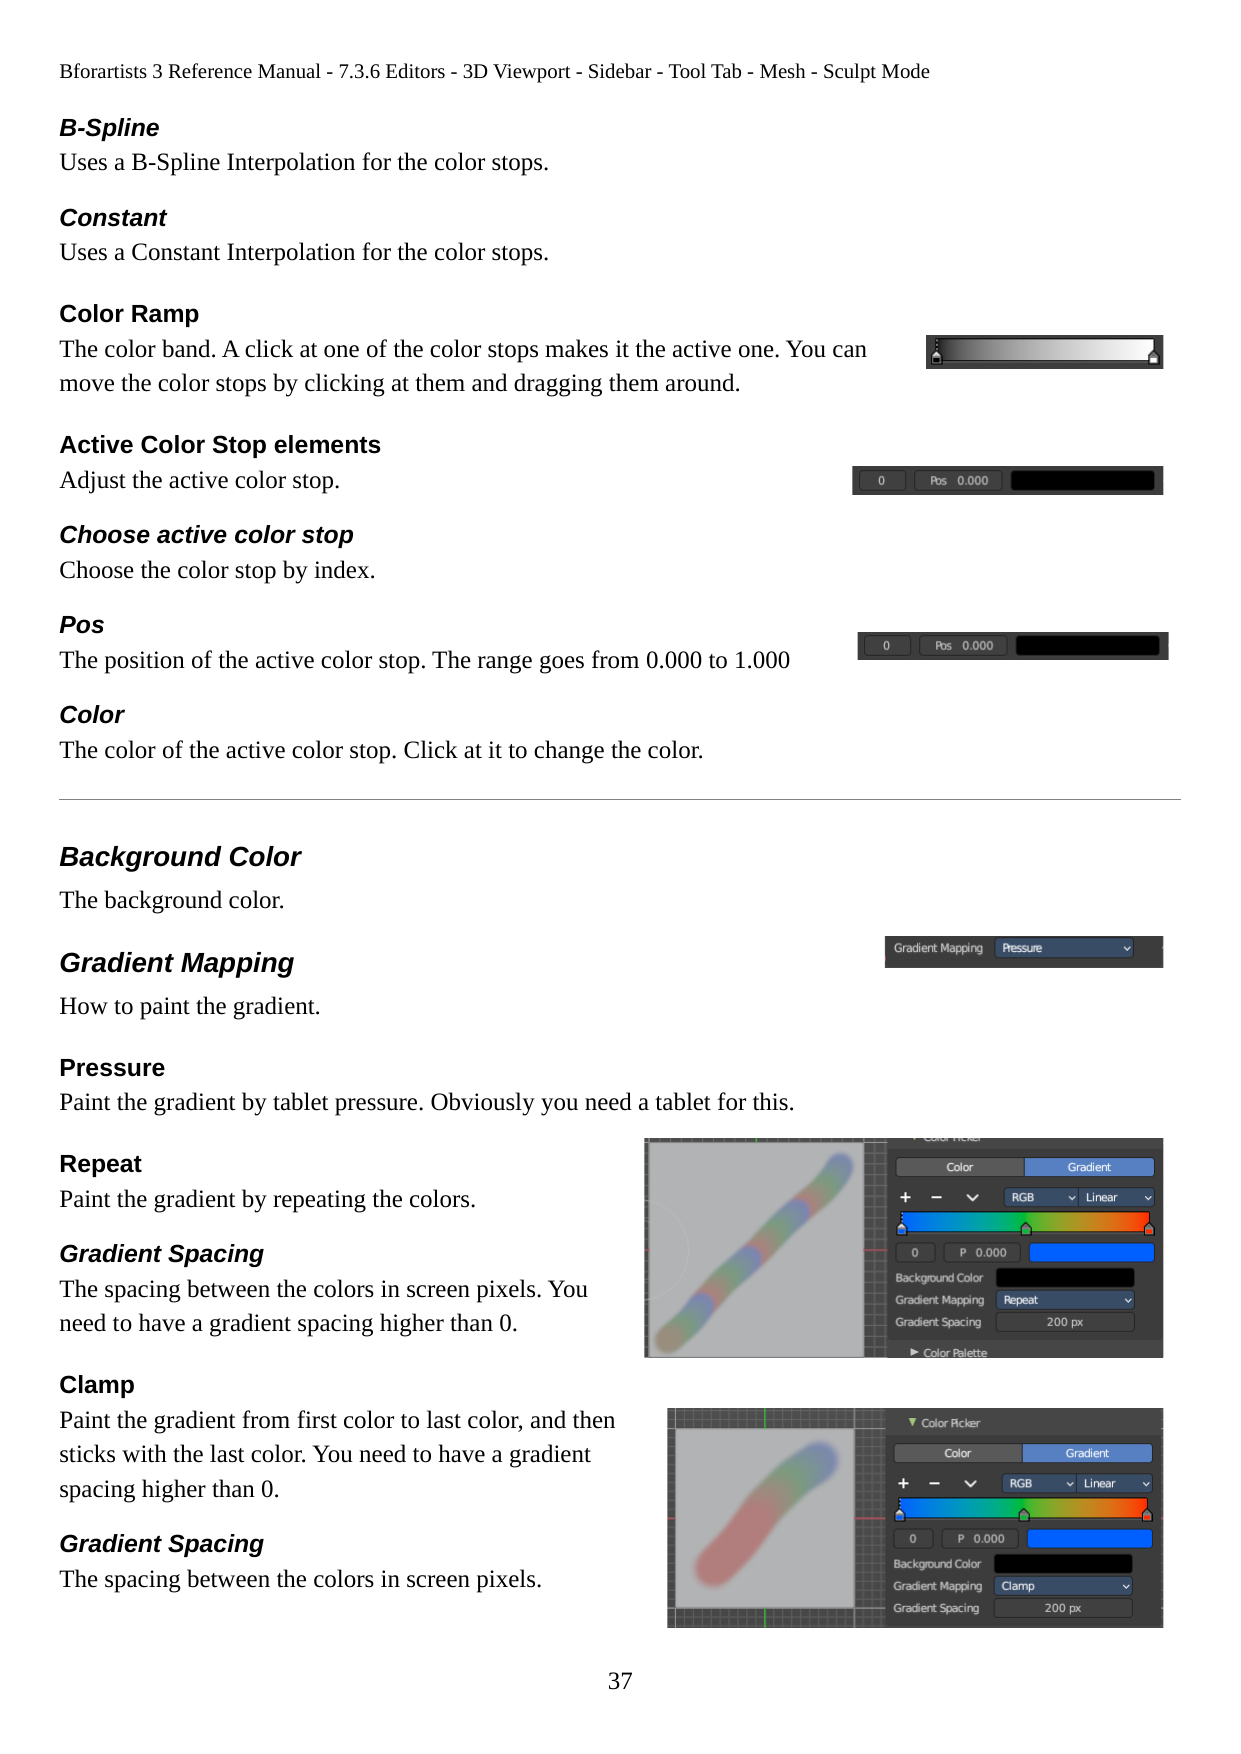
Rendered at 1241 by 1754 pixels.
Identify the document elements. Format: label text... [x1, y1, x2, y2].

picture [852, 466, 1164, 495]
text Uses a Constant Interpolation for the color stops. [59, 237, 1181, 266]
subtitle Repeat [59, 1149, 644, 1177]
subtitle Pressure [59, 1053, 1181, 1081]
text Paint the gradient by repeating the colors. [59, 1184, 644, 1212]
subtitle [1164, 1529, 1181, 1557]
text The color band. A click at one of the color stops makes it the active one. You can move the color stops by clicking at them and dragging them around. [59, 334, 1181, 397]
picture [667, 1408, 1164, 1628]
subtitle Color Ramp [59, 299, 1181, 328]
picture [857, 632, 1169, 660]
subtitle Constant [59, 203, 1181, 231]
subtitle B-Spline [59, 113, 1181, 141]
picture [926, 335, 1164, 369]
text Uses a B-Spline Interpolation for the color stops. [59, 147, 1181, 176]
text Paint the gradient from first color to last color, and then sticks with the last color. You need to have a gradient spacing higher than 0. [59, 1405, 1181, 1502]
text The position of the active color stop. The range goes from 0.000 to 1.000 [59, 645, 1181, 674]
subtitle Color [59, 700, 1181, 729]
subtitle Gradient Spacing [59, 1239, 644, 1268]
text Adjust the active color stop. [59, 465, 1181, 493]
text The color of the active color stop. Click at it to change the color. [59, 735, 1181, 764]
text The background color. [59, 885, 1181, 914]
subtitle Gradient Spacing [59, 1529, 667, 1557]
text The spacing between the colors in screen pixels. [59, 1564, 667, 1592]
subtitle Active Color Stop elements [59, 430, 1181, 458]
text How to paint the gradient. [59, 991, 1181, 1020]
picture [884, 936, 1164, 968]
subtitle [1164, 1149, 1181, 1177]
subtitle [1164, 1239, 1181, 1268]
subtitle Pos [59, 610, 1181, 639]
subtitle Background Color [59, 841, 1181, 873]
subtitle Choose active color stop [59, 520, 1181, 548]
text Paint the gradient by tablet pressure. Obviously you need a tablet for this. [59, 1087, 1181, 1116]
subtitle Clamp [59, 1370, 1181, 1398]
subtitle Gradient Mapping [59, 947, 1181, 978]
text Choose the color stop by index. [59, 555, 1181, 583]
picture [644, 1138, 1164, 1358]
text The spacing between the colors in screen pixels. You need to have a gradient spacing higher than 0. [59, 1274, 644, 1337]
